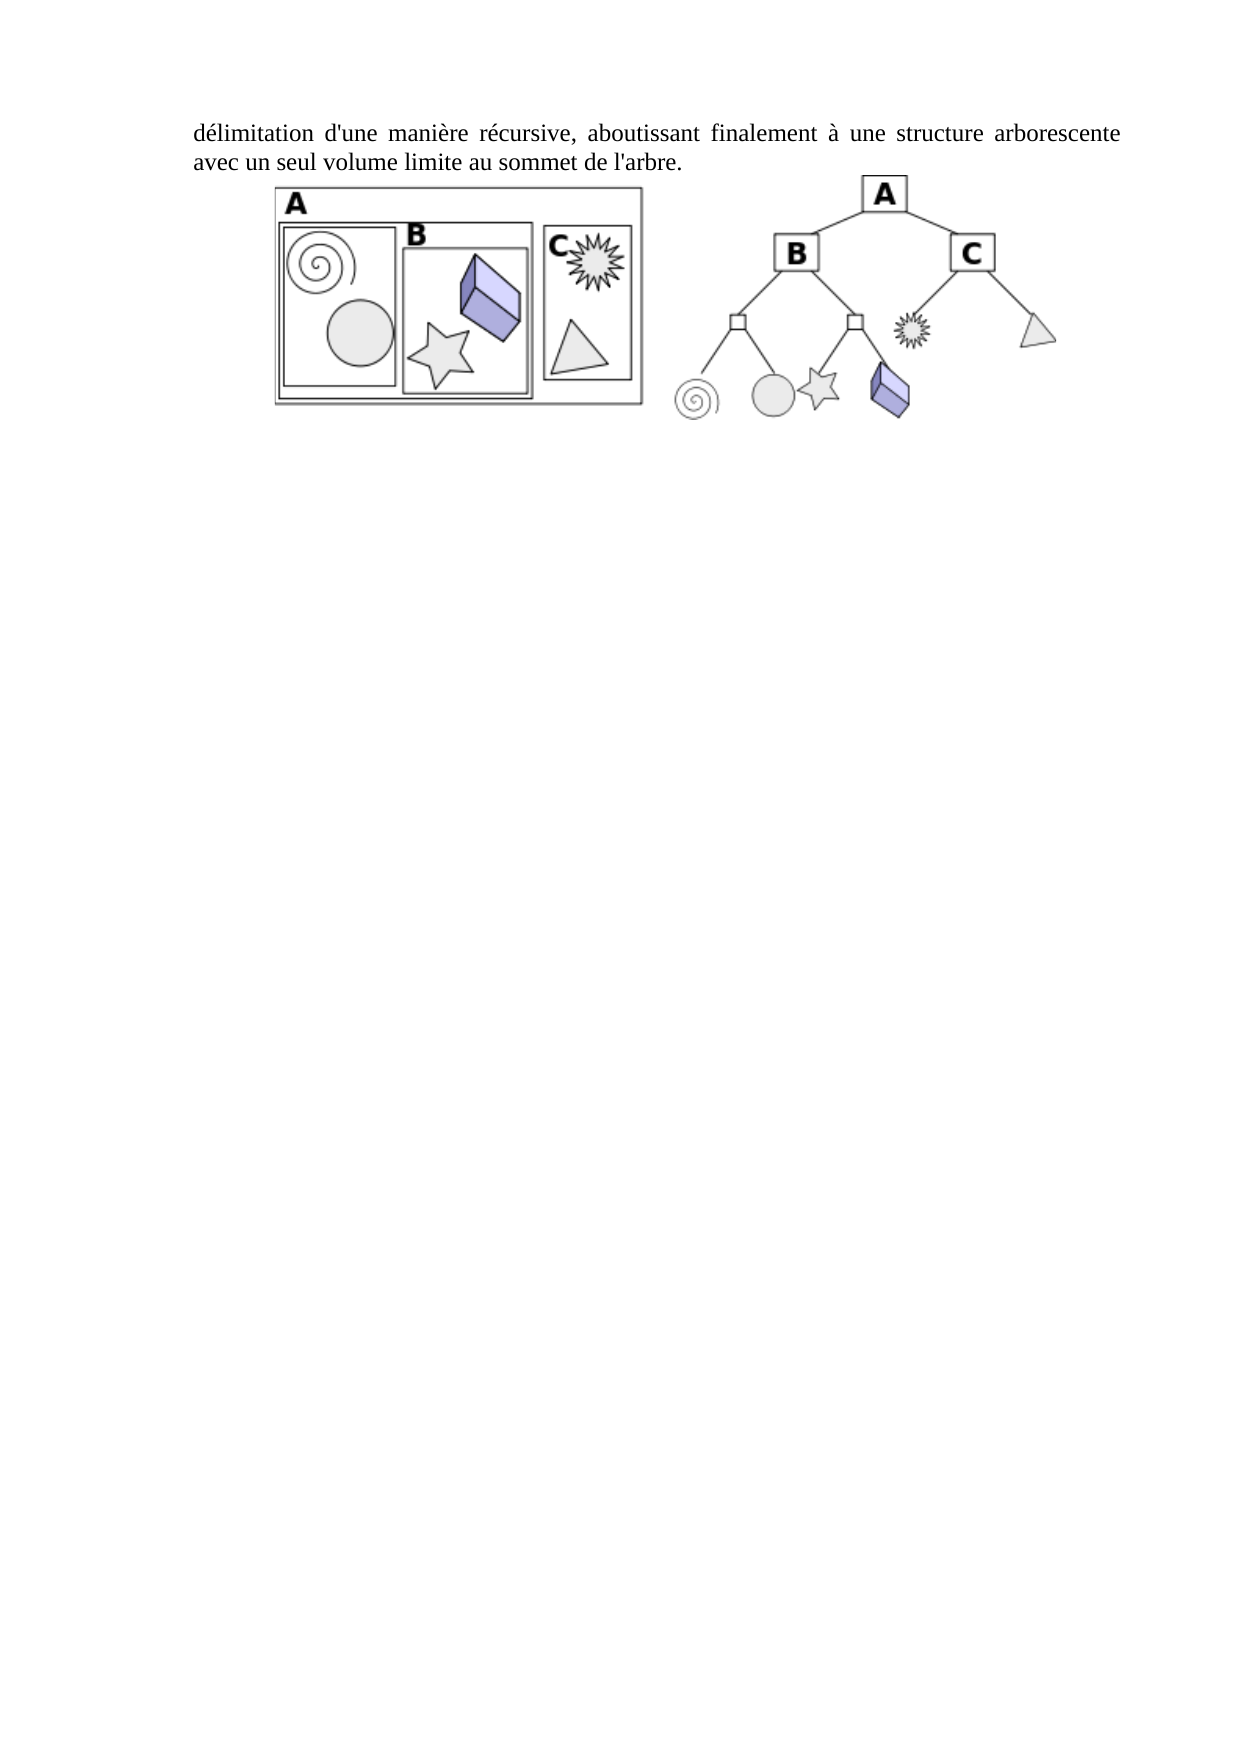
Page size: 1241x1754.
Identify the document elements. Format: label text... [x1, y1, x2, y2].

picture [274, 175, 1057, 420]
list délimitation d'une manière récursive, aboutissant finalement à une structure arborescente avec un seul volume limite au sommet de l'arbre. [156, 118, 1122, 176]
